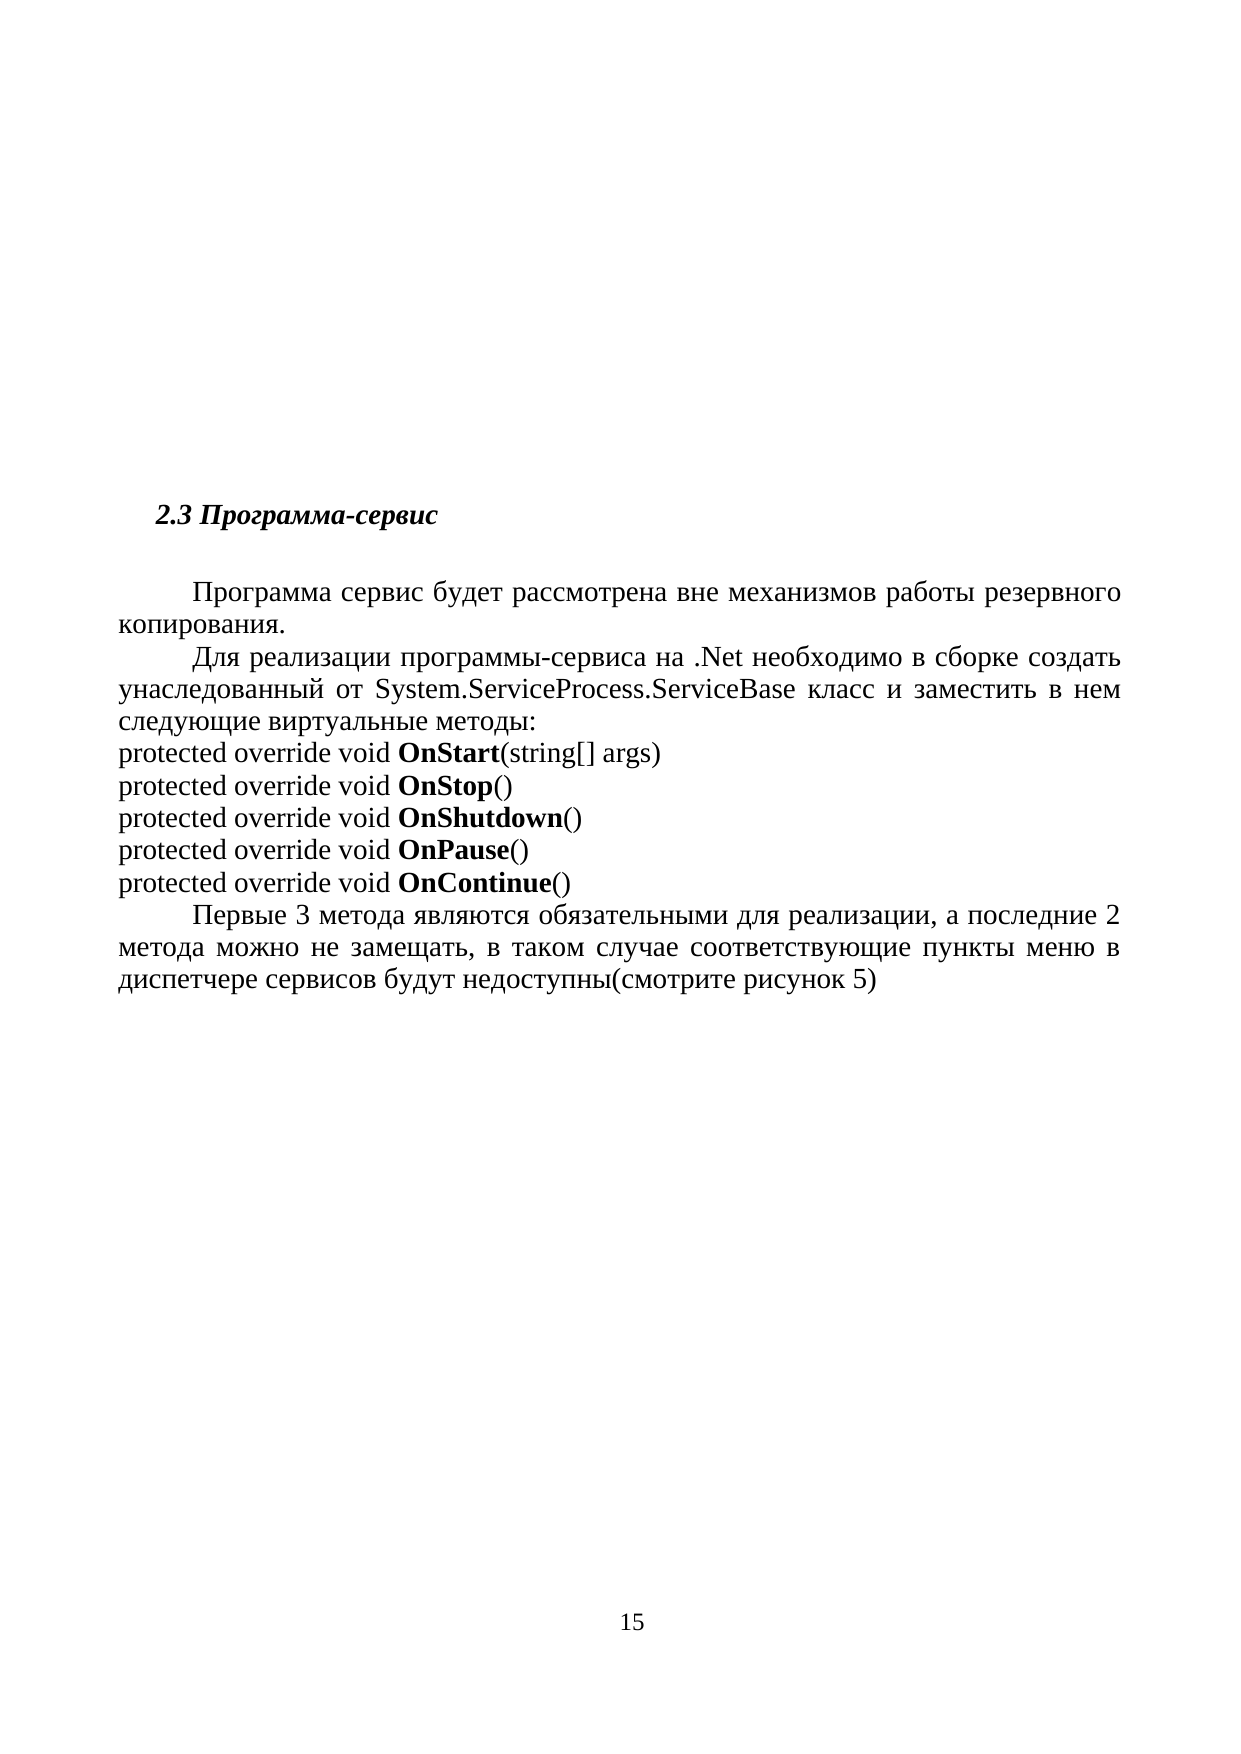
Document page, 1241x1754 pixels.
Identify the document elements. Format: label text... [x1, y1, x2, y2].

text protected override void OnStart(string[] args) [118, 737, 1122, 769]
text protected override void OnShutdown() [118, 801, 1122, 834]
text Для реализации программы-сервиса на .Net необходимо в сборке создать унаследованный от System.ServiceProcess.ServiceBase класс и заместить в нем следующие виртуальные методы: [118, 640, 1122, 737]
text Программа сервис будет рассмотрена вне механизмов работы резервного копирования. [118, 575, 1122, 640]
subtitle 2.3 Программа-сервис [118, 498, 1122, 531]
text Первые 3 метода являются обязательными для реализации, а последние 2 метода можно не замещать, в таком случае соответствующие пункты меню в диспетчере сервисов будут недоступны(смотрите рисунок 5) [118, 898, 1122, 995]
text protected override void OnPause() [118, 834, 1122, 866]
text protected override void OnContinue() [118, 866, 1122, 898]
text protected override void OnStop() [118, 769, 1122, 801]
